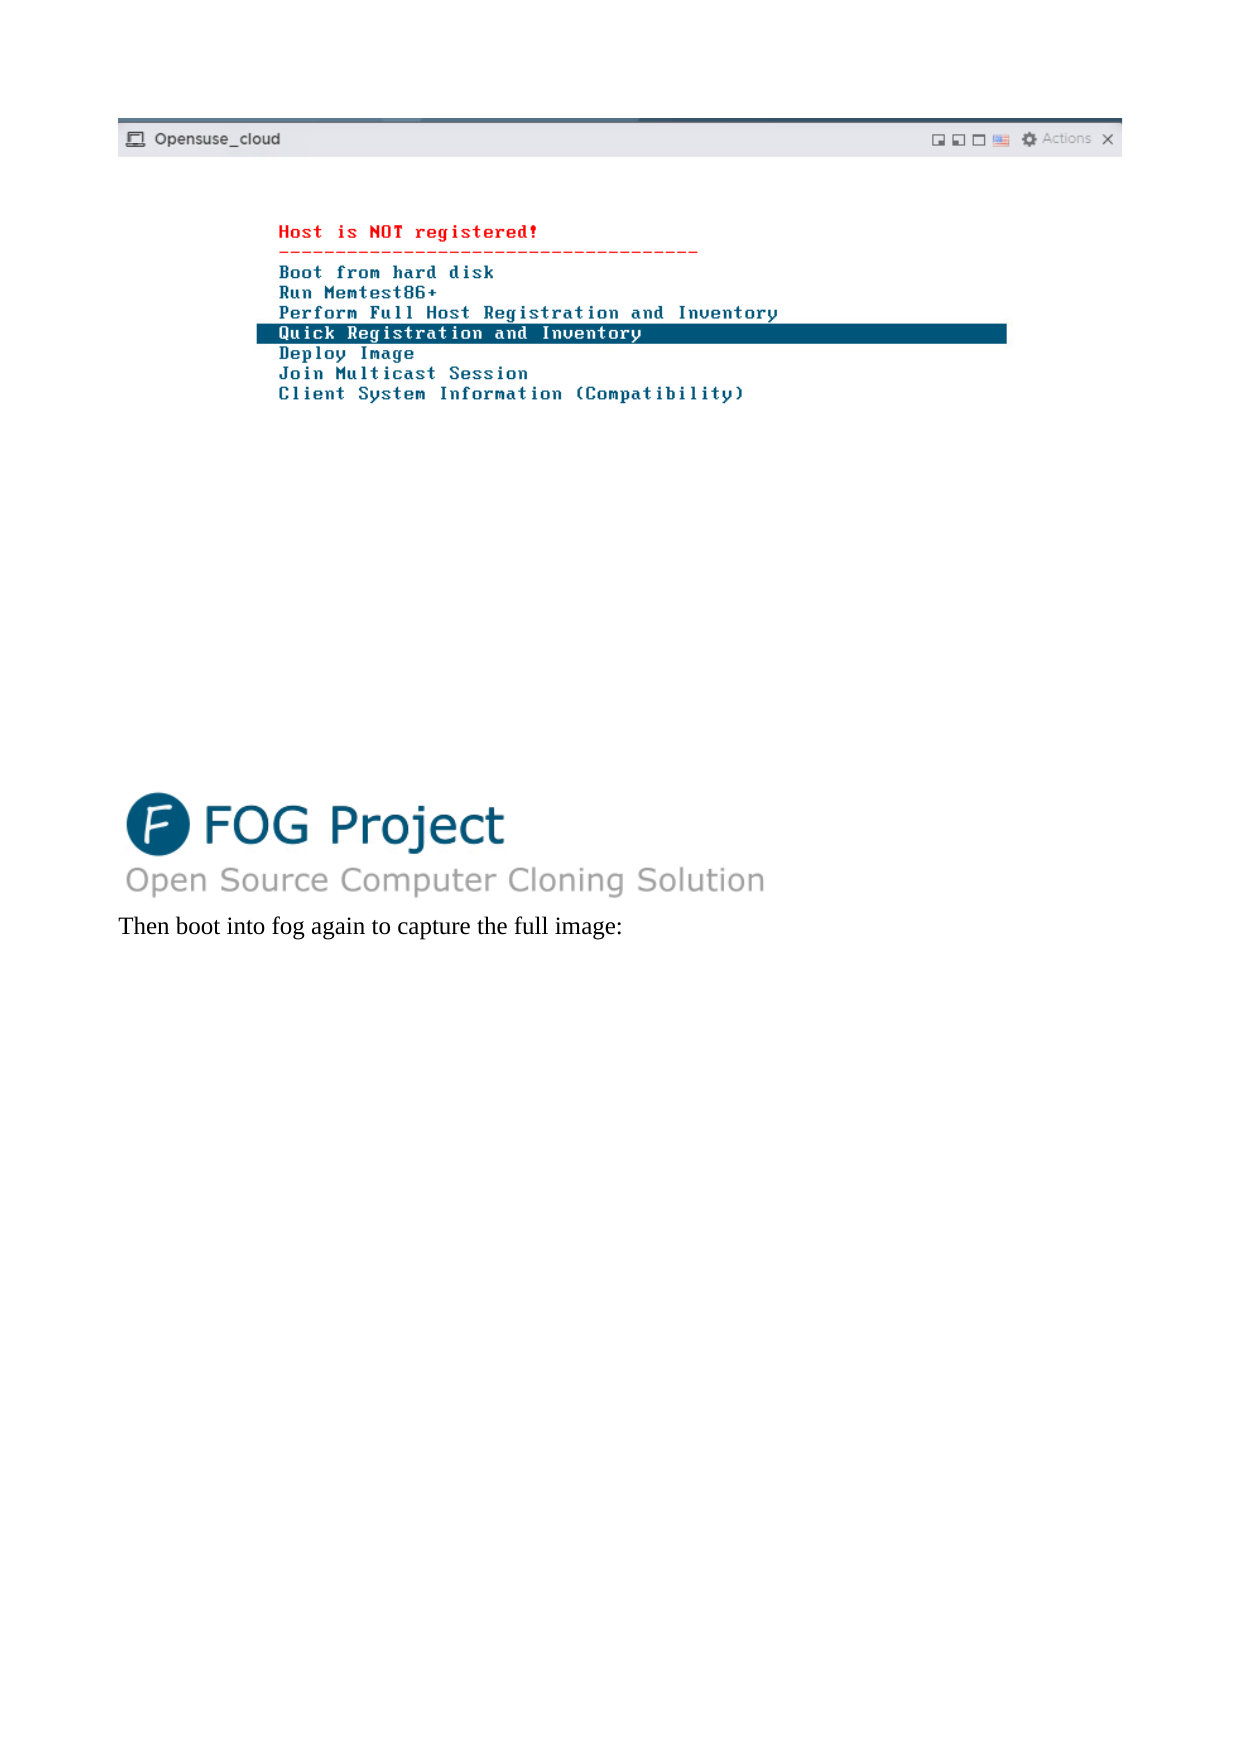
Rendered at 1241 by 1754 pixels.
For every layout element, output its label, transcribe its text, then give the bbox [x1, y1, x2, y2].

text Then boot into fog again to capture the full image: [118, 912, 1122, 940]
